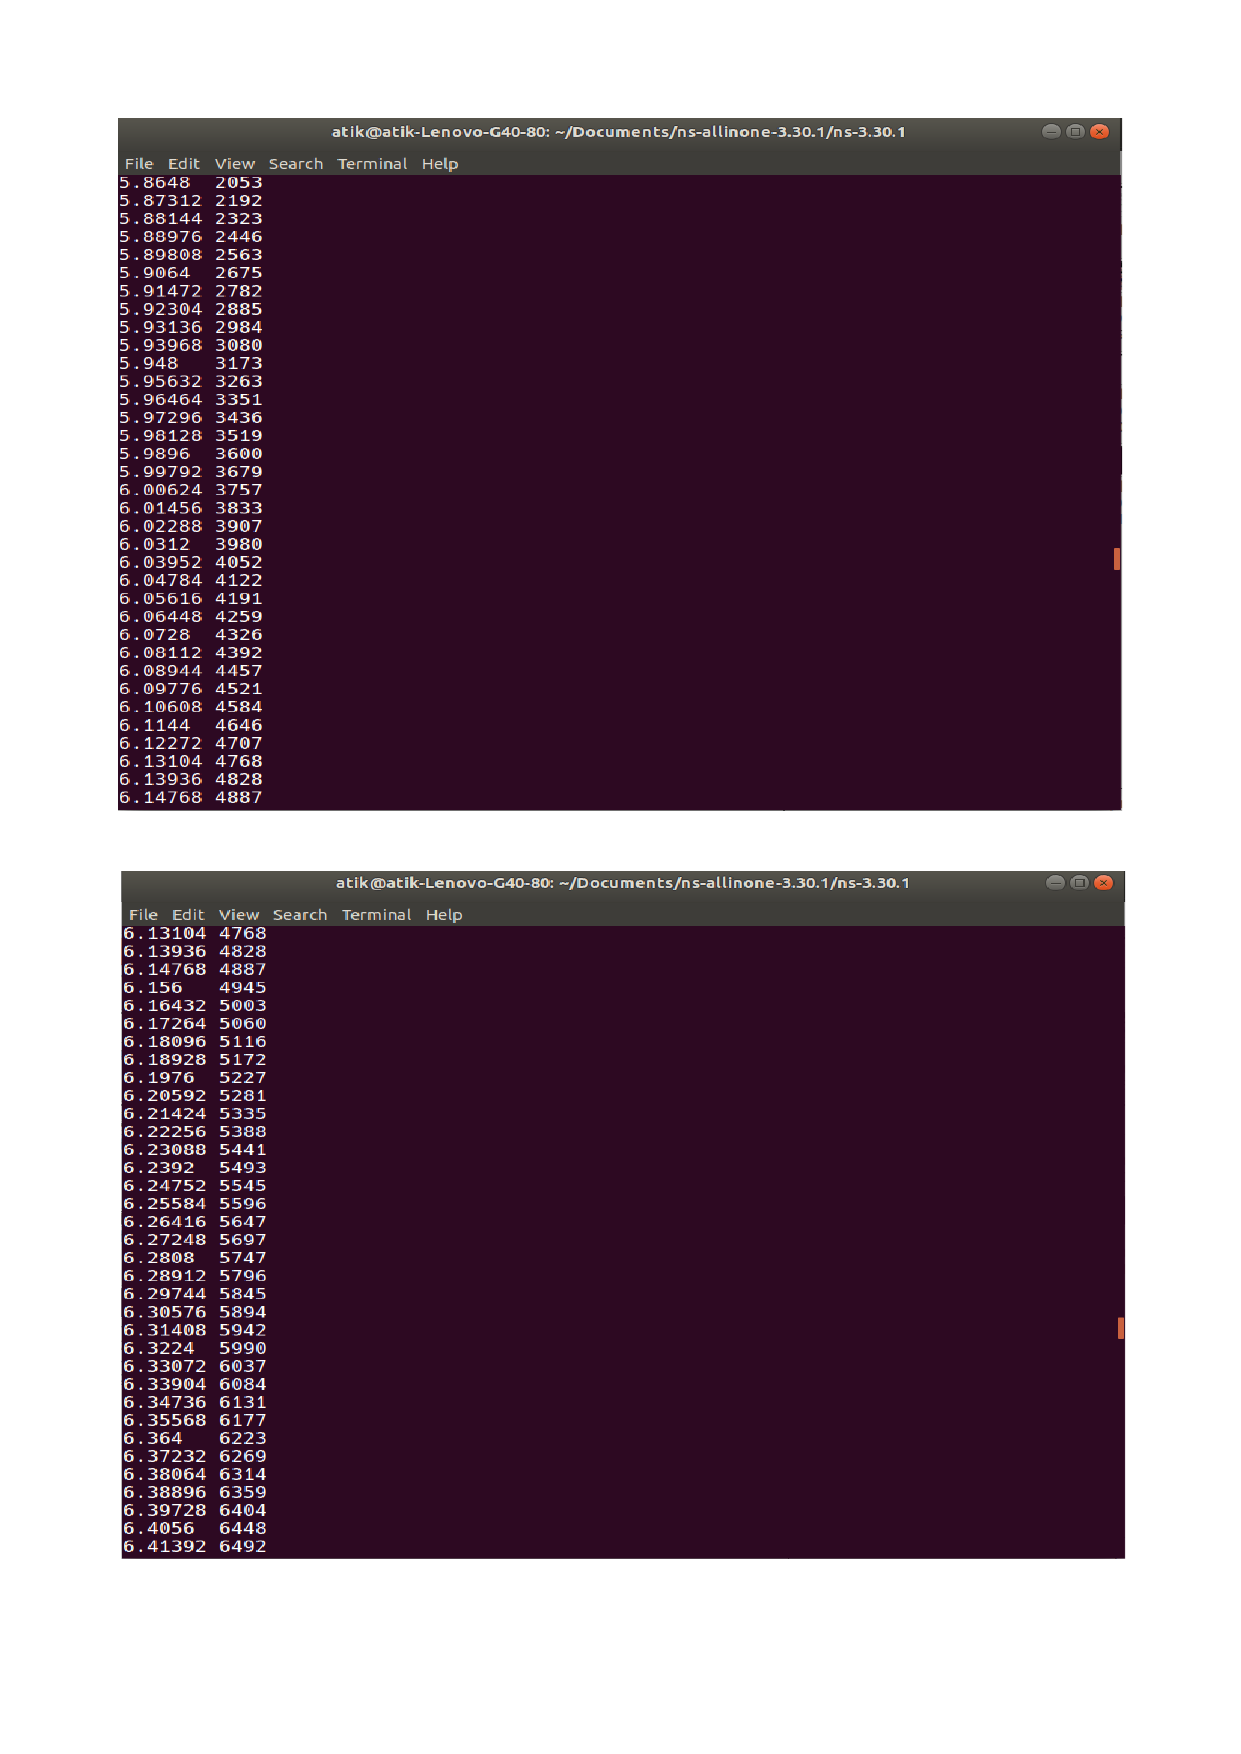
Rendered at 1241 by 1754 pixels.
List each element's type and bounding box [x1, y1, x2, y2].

picture [121, 871, 1126, 1559]
picture [118, 118, 1123, 811]
